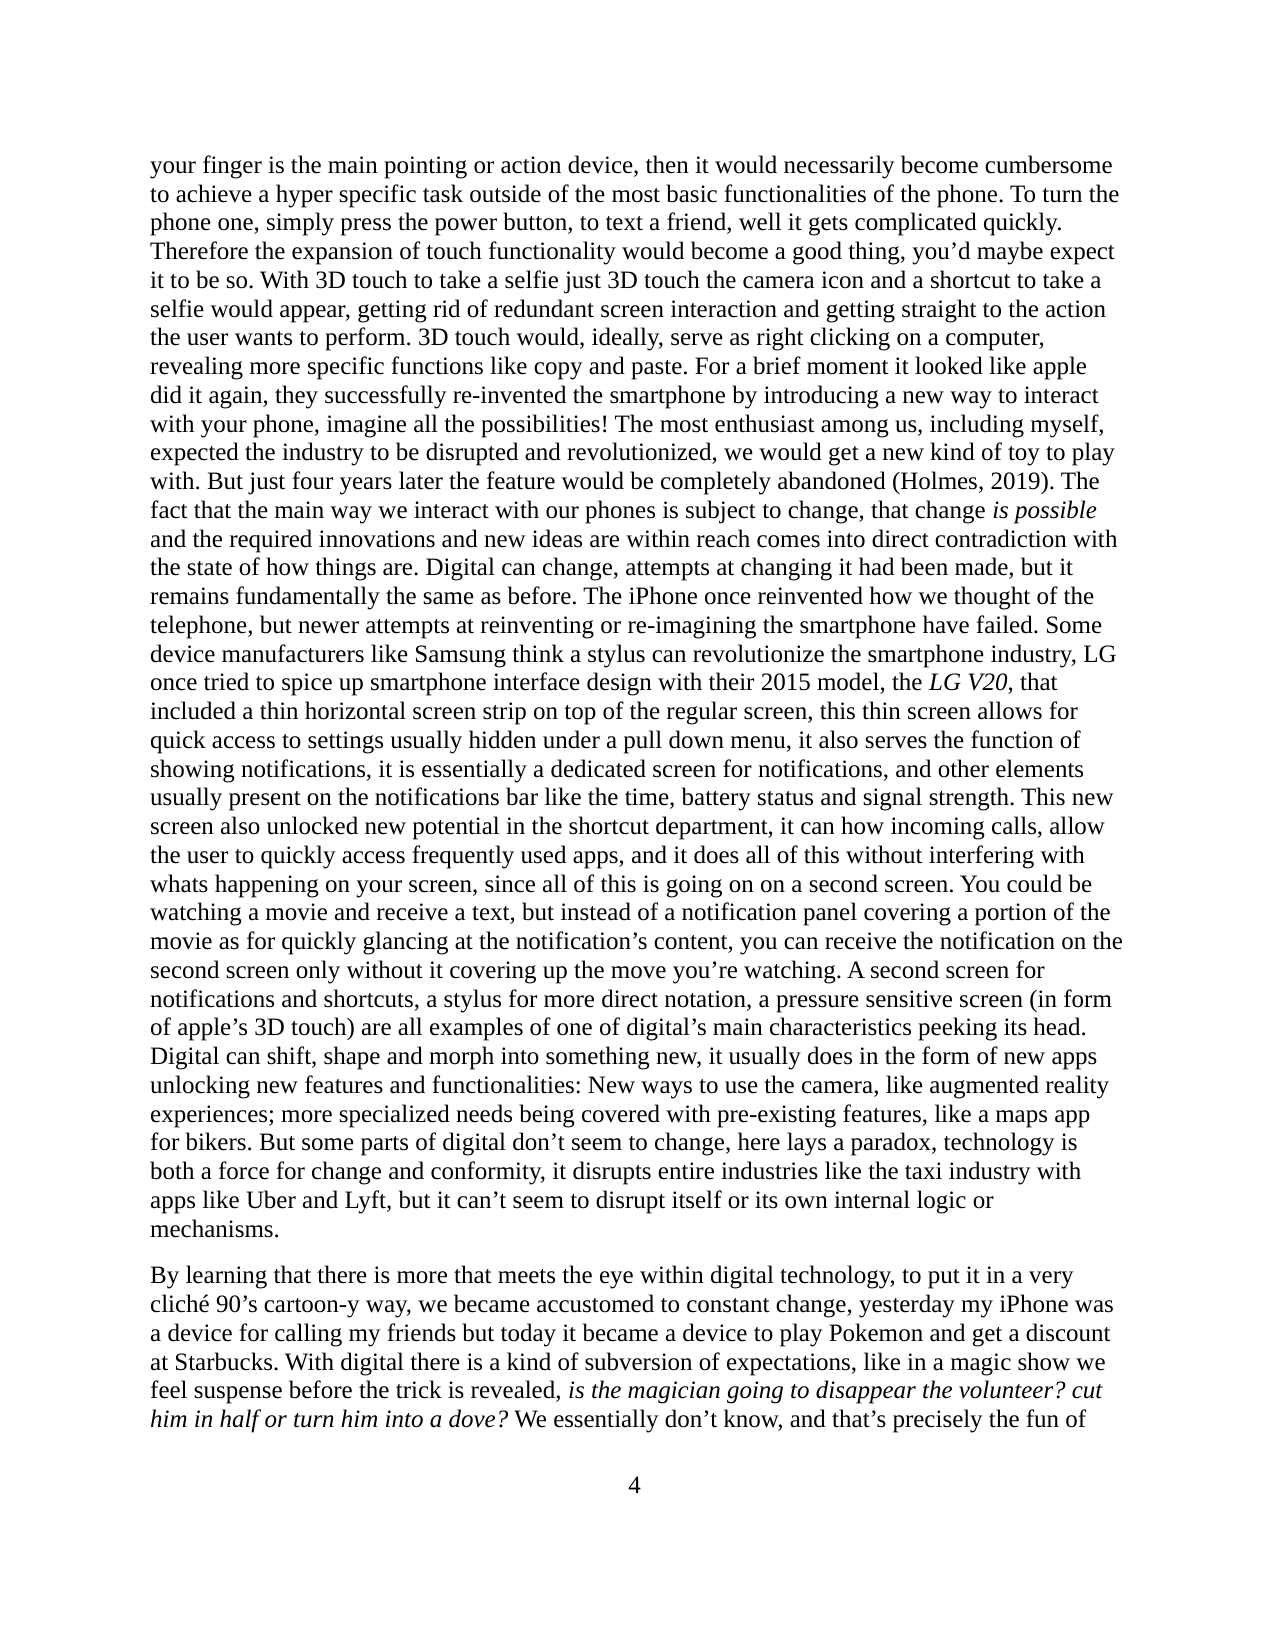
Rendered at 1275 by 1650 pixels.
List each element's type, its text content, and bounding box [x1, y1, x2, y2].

text By learning that there is more that meets the eye within digital technology, to put it in a very cliché 90’s cartoon-y way, we became accustomed to constant change, yesterday my iPhone was a device for calling my friends but today it became a device to play Pokemon and get a discount at Starbucks. With digital there is a kind of subversion of expectations, like in a magic show we feel suspense before the trick is revealed, is the magician going to disappear the volunteer? cut him in half or turn him into a dove? We essentially don’t know, and that’s precisely the fun of [150, 1260, 1125, 1433]
text your finger is the main pointing or action device, then it would necessarily become cumbersome to achieve a hyper specific task outside of the most basic functionalities of the phone. To turn the phone one, simply press the power button, to text a friend, well it gets complicated quickly. Therefore the expansion of touch functionality would become a good thing, you’d maybe expect it to be so. With 3D touch to take a selfie just 3D touch the camera icon and a shortcut to take a selfie would appear, getting rid of redundant screen interaction and getting straight to the action the user wants to perform. 3D touch would, ideally, serve as right clicking on a computer, revealing more specific functions like copy and paste. For a brief moment it looked like apple did it again, they successfully re-invented the smartphone by introducing a new way to interact with your phone, imagine all the possibilities! The most enthusiast among us, including myself, expected the industry to be disrupted and revolutionized, we would get a new kind of toy to play with. But just four years later the feature would be completely abandoned (Holmes, 2019). The fact that the main way we interact with our phones is subject to change, that change is possible and the required innovations and new ideas are within reach comes into direct contradiction with the state of how things are. Digital can change, attempts at changing it had been made, but it remains fundamentally the same as before. The iPhone once reinvented how we thought of the telephone, but newer attempts at reinventing or re-imagining the smartphone have failed. Some device manufacturers like Samsung think a stylus can revolutionize the smartphone industry, LG once tried to spice up smartphone interface design with their 2015 model, the LG V20, that included a thin horizontal screen strip on top of the regular screen, this thin screen allows for quick access to settings usually hidden under a pull down menu, it also serves the function of showing notifications, it is essentially a dedicated screen for notifications, and other elements usually present on the notifications bar like the time, battery status and signal strength. This new screen also unlocked new potential in the shortcut department, it can how incoming calls, allow the user to quickly access frequently used apps, and it does all of this without interfering with whats happening on your screen, since all of this is going on on a second screen. You could be watching a movie and receive a text, but instead of a notification panel covering a portion of the movie as for quickly glancing at the notification’s content, you can receive the notification on the second screen only without it covering up the move you’re watching. A second screen for notifications and shortcuts, a stylus for more direct notation, a pressure sensitive screen (in form of apple’s 3D touch) are all examples of one of digital’s main characteristics peeking its head. Digital can shift, shape and morph into something new, it usually does in the form of new apps unlocking new features and functionalities: New ways to use the camera, like augmented reality experiences; more specialized needs being covered with pre-existing features, like a maps app for bikers. But some parts of digital don’t seem to change, here lays a paradox, technology is both a force for change and conformity, it disrupts entire industries like the taxi industry with apps like Uber and Lyft, but it can’t seem to disrupt itself or its own internal logic or mechanisms. [150, 150, 1125, 1242]
